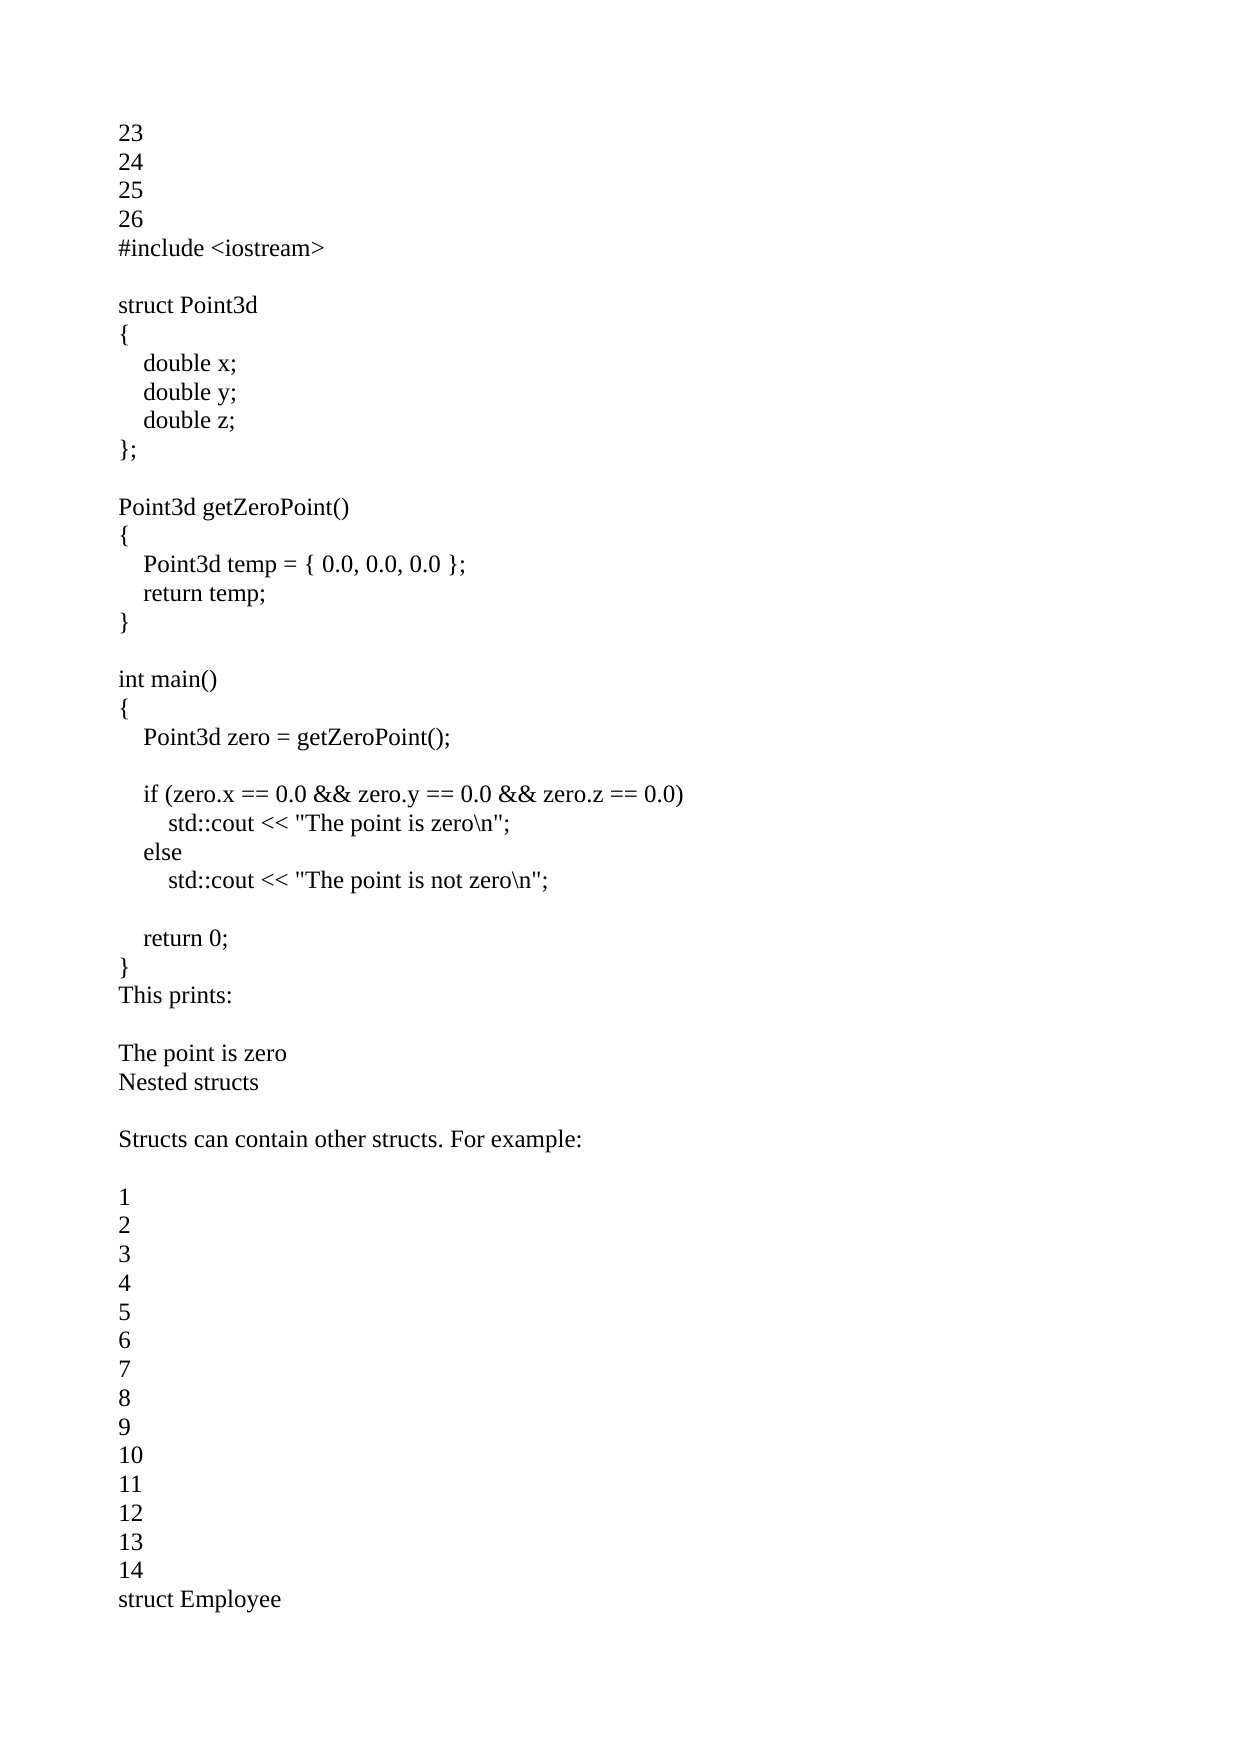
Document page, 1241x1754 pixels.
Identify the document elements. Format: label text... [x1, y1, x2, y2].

text } [118, 607, 1122, 636]
text double x; [118, 348, 1122, 377]
text struct Employee [118, 1584, 1122, 1613]
text This prints: [118, 981, 1122, 1009]
text 10 [118, 1441, 1122, 1469]
text }; [118, 434, 1122, 463]
text 6 [118, 1326, 1122, 1354]
text { [118, 693, 1122, 722]
text 25 [118, 176, 1122, 204]
text 7 [118, 1354, 1122, 1383]
text { [118, 521, 1122, 549]
text 24 [118, 147, 1122, 176]
text 4 [118, 1268, 1122, 1297]
text Point3d zero = getZeroPoint(); [118, 722, 1122, 751]
text 12 [118, 1498, 1122, 1527]
text 11 [118, 1469, 1122, 1498]
text return 0; [118, 923, 1122, 952]
text Structs can contain other structs. For example: [118, 1124, 1122, 1153]
text Point3d temp = { 0.0, 0.0, 0.0 }; [118, 549, 1122, 578]
text The point is zero [118, 1038, 1122, 1067]
text struct Point3d [118, 291, 1122, 319]
text int main() [118, 664, 1122, 693]
text 26 [118, 204, 1122, 233]
text double y; [118, 377, 1122, 406]
text Nested structs [118, 1067, 1122, 1096]
text 2 [118, 1211, 1122, 1239]
text double z; [118, 406, 1122, 434]
text 9 [118, 1412, 1122, 1441]
text if (zero.x == 0.0 && zero.y == 0.0 && zero.z == 0.0) [118, 779, 1122, 808]
text 23 [118, 118, 1122, 147]
text 5 [118, 1297, 1122, 1326]
text 8 [118, 1383, 1122, 1412]
text return temp; [118, 578, 1122, 607]
text std::cout << "The point is zero\n"; [118, 808, 1122, 837]
text 14 [118, 1556, 1122, 1584]
text 1 [118, 1182, 1122, 1211]
text Point3d getZeroPoint() [118, 492, 1122, 521]
text 3 [118, 1239, 1122, 1268]
text std::cout << "The point is not zero\n"; [118, 866, 1122, 894]
text } [118, 952, 1122, 981]
text else [118, 837, 1122, 866]
text 13 [118, 1527, 1122, 1556]
text #include <iostream> [118, 233, 1122, 262]
text { [118, 319, 1122, 348]
